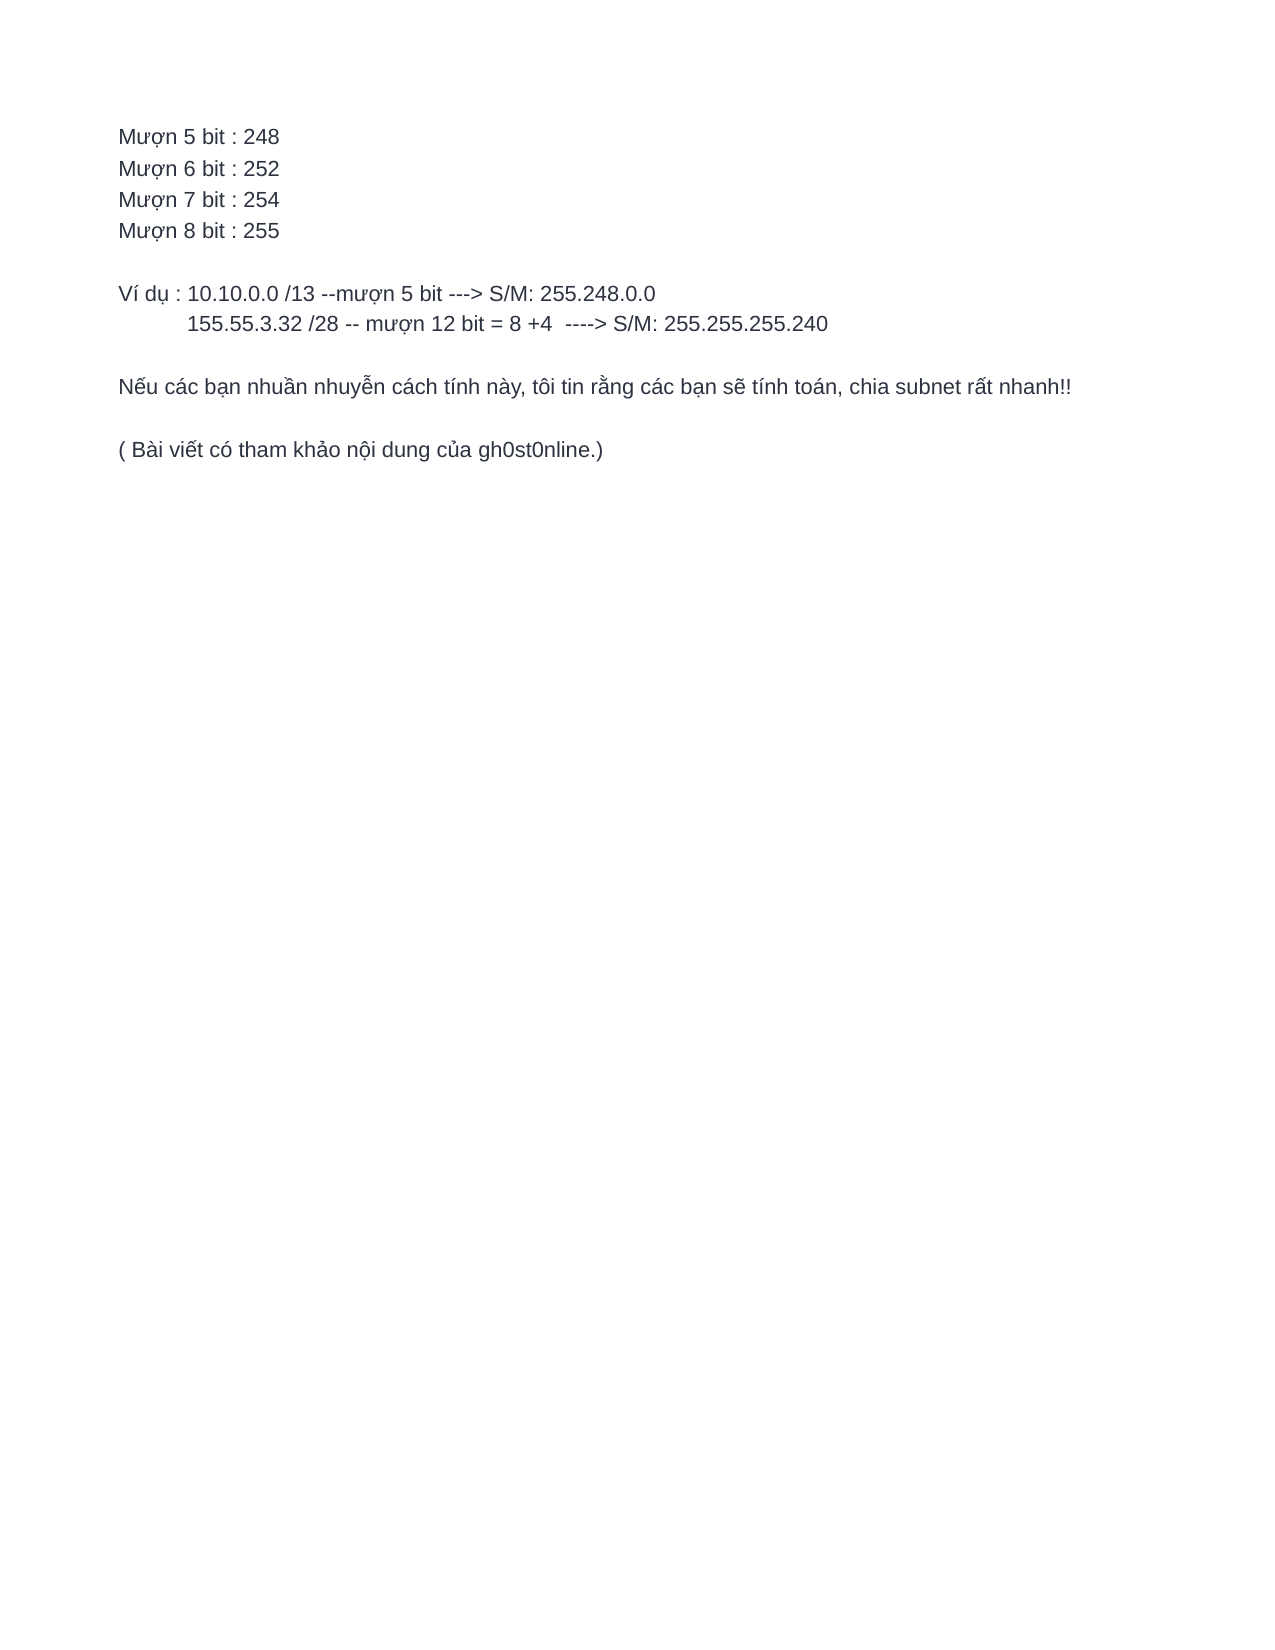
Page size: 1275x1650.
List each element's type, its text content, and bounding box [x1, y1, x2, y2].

text Ví dụ : 10.10.0.0 /13 --mượn 5 bit ---> S/M: 255.248.0.0 [118, 274, 1157, 306]
text Mượn 5 bit : 248 [118, 118, 1157, 149]
text Mượn 6 bit : 252 [118, 149, 1157, 181]
text Mượn 8 bit : 255 [118, 212, 1157, 243]
text 155.55.3.32 /28 -- mượn 12 bit = 8 +4 ----> S/M: 255.255.255.240 [118, 306, 1157, 337]
text Mượn 7 bit : 254 [118, 181, 1157, 212]
text Nếu các bạn nhuần nhuyễn cách tính này, tôi tin rằng các bạn sẽ tính toán, chia subnet rất nhanh!! [118, 368, 1157, 399]
text ( Bài viết có tham khảo nội dung của gh0st0nline.) [118, 431, 1157, 462]
